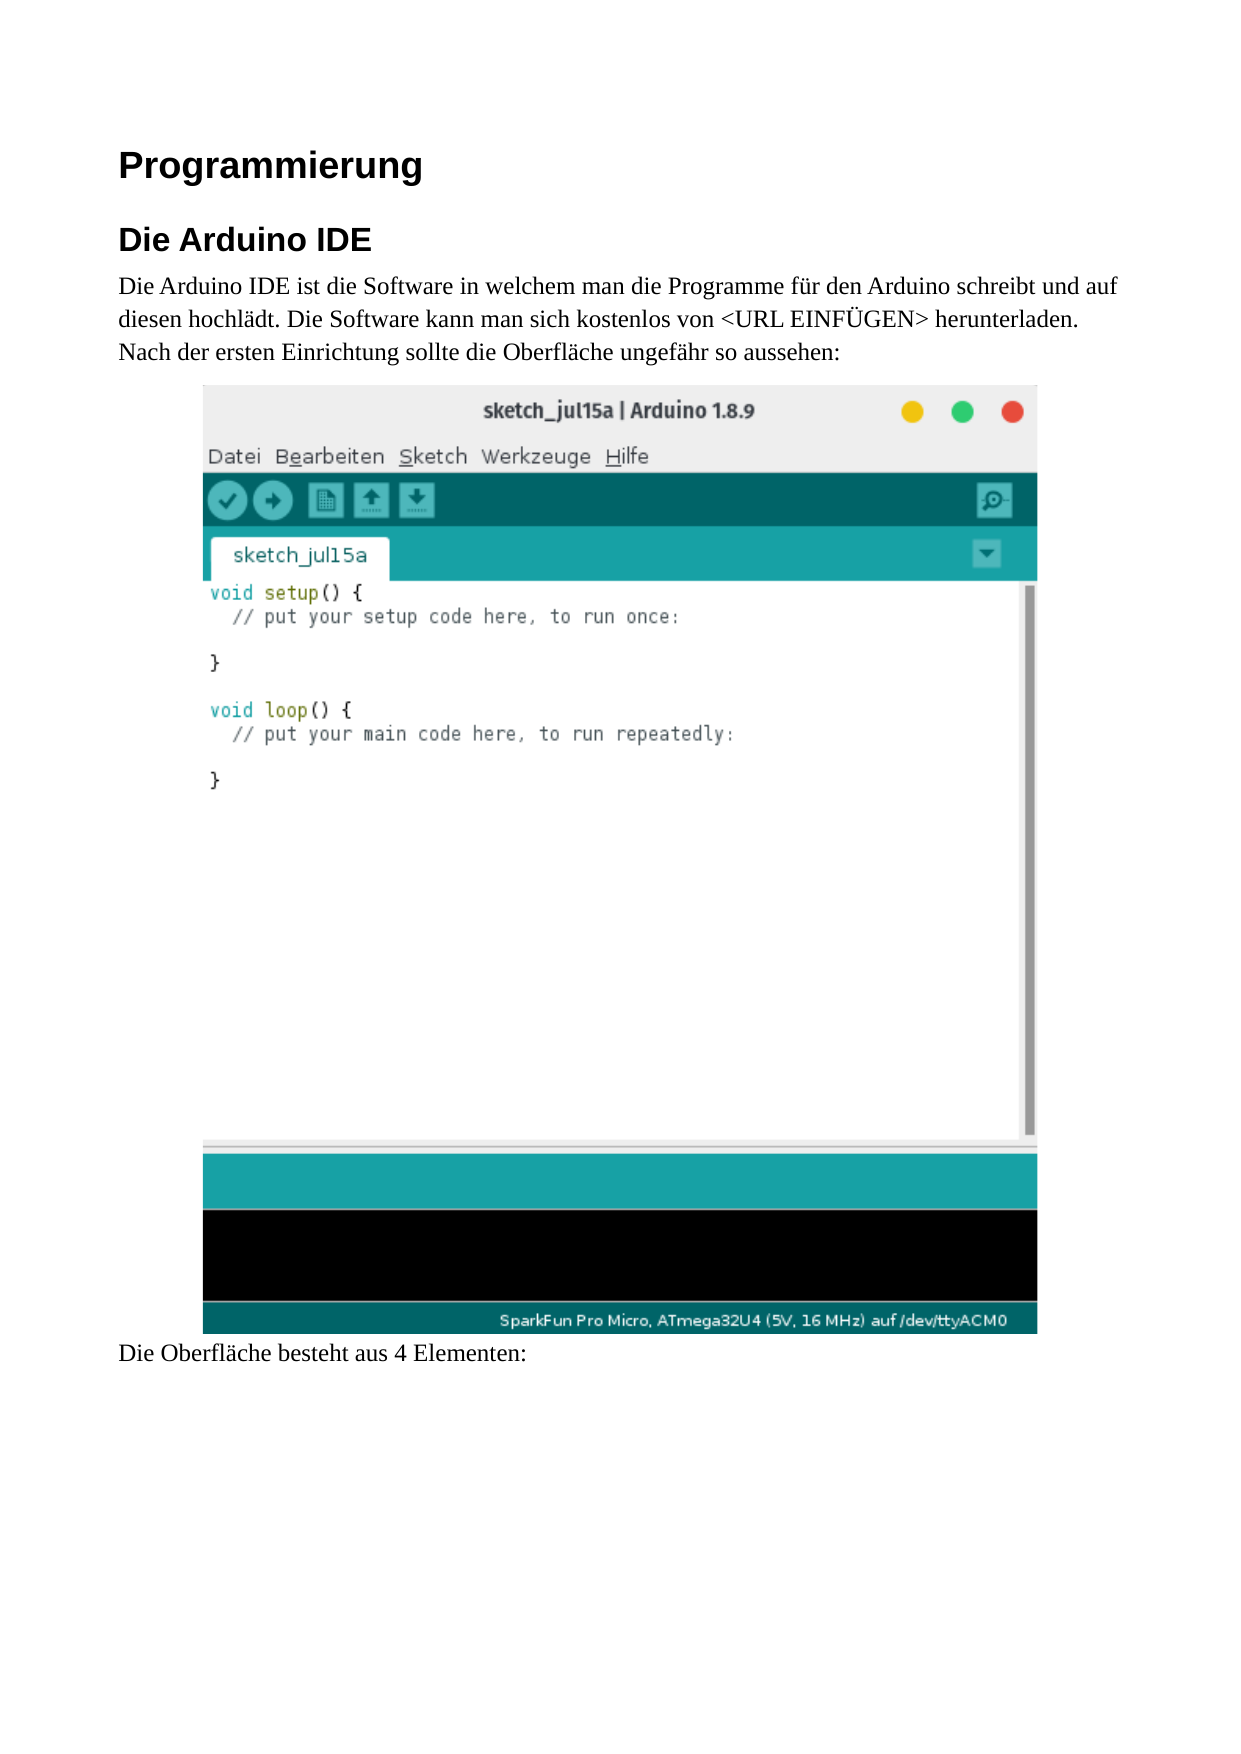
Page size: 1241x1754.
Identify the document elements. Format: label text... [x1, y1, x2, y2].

subtitle Programmierung [118, 143, 1122, 187]
subtitle Die Arduino IDE [118, 220, 1122, 259]
text Die Oberfläche besteht aus 4 Elementen: [118, 385, 1122, 1366]
picture [202, 385, 1038, 1334]
text Die Arduino IDE ist die Software in welchem man die Programme für den Arduino schreibt und auf diesen hochlädt. Die Software kann man sich kostenlos von <URL EINFÜGEN> herunterladen. Nach der ersten Einrichtung sollte die Oberfläche ungefähr so aussehen: [118, 271, 1122, 366]
